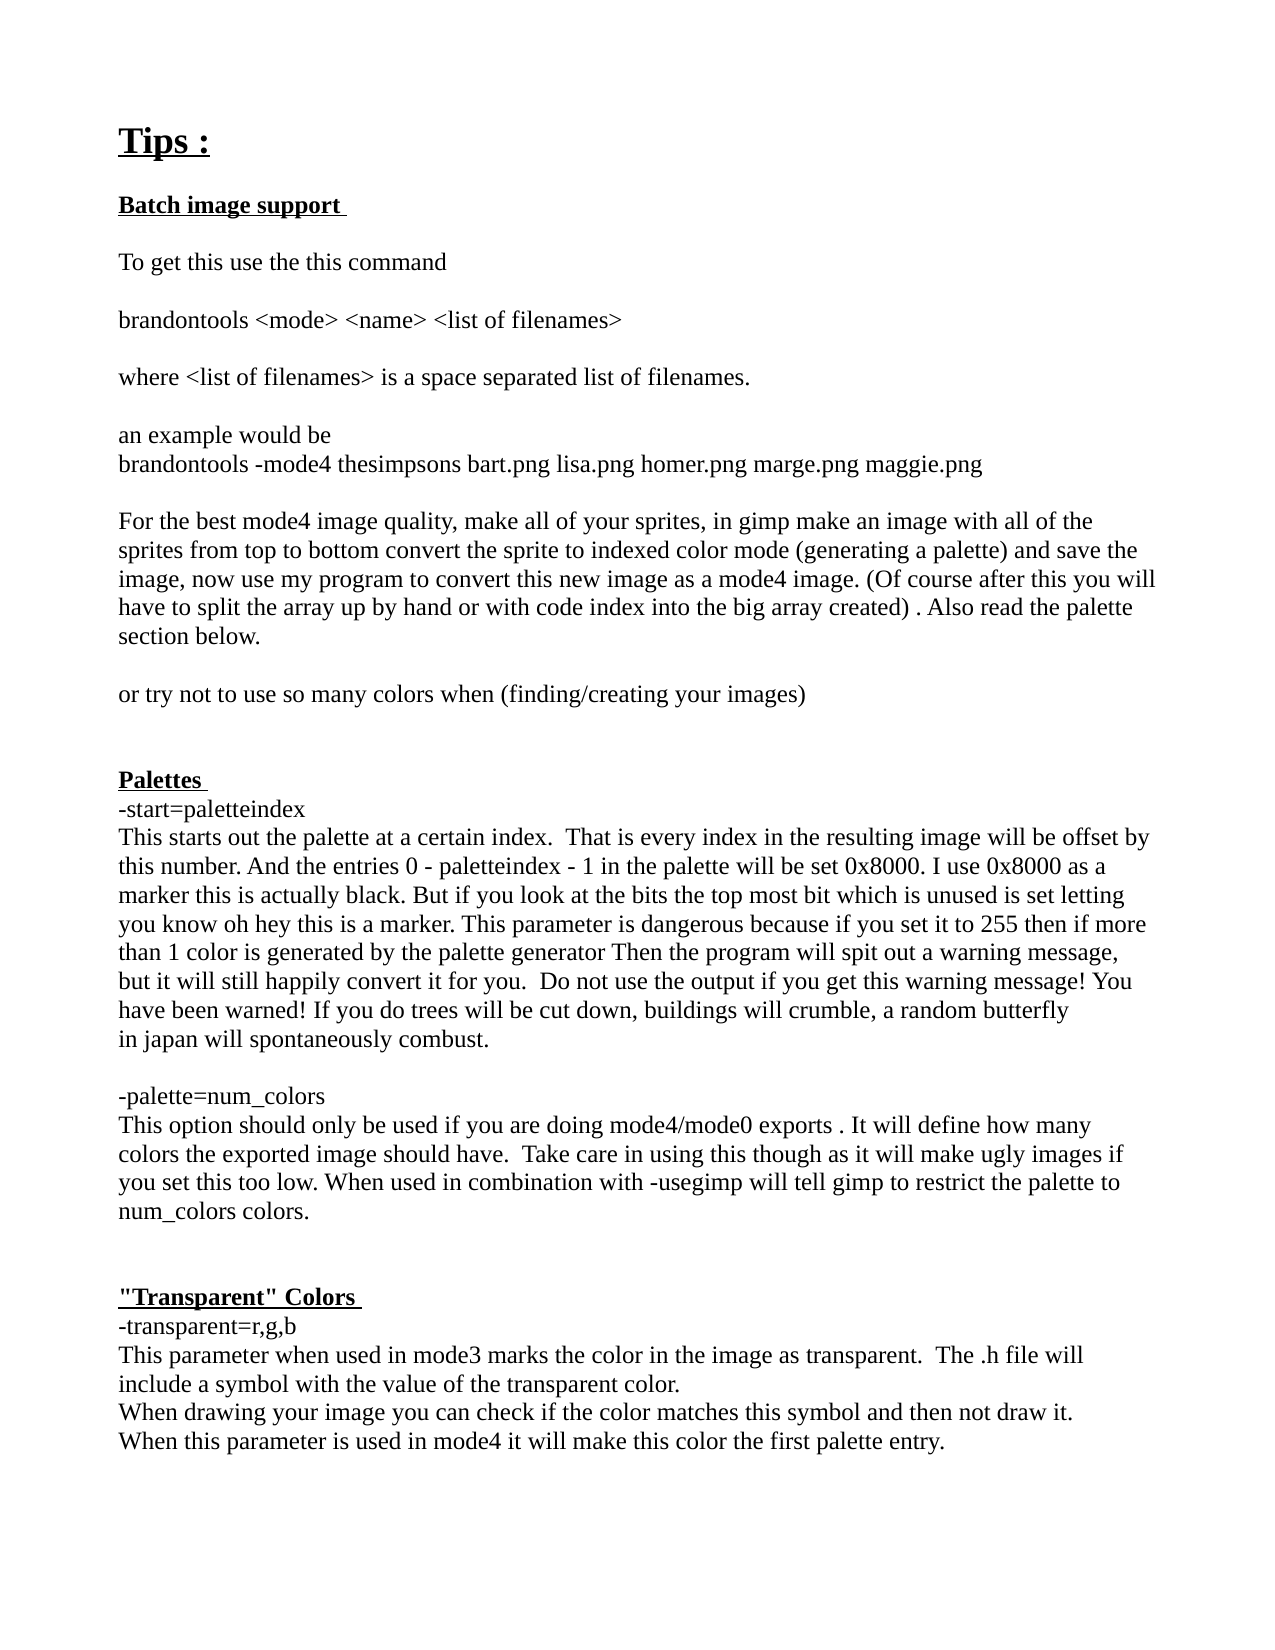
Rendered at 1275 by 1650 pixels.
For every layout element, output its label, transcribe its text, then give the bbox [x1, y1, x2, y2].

text in japan will spontaneously combust. [118, 1024, 1157, 1052]
text an example would be [118, 420, 1157, 449]
text Palettes [118, 765, 1157, 794]
text Batch image support [118, 190, 1157, 219]
text "Transparent" Colors [118, 1282, 1157, 1311]
text When drawing your image you can check if the color matches this symbol and then not draw it. [118, 1397, 1157, 1426]
text This parameter when used in mode3 marks the color in the image as transparent. The .h file will include a symbol with the value of the transparent color. [118, 1340, 1157, 1397]
text -transparent=r,g,b [118, 1311, 1157, 1340]
text brandontools <mode> <name> <list of filenames> [118, 305, 1157, 334]
text When this parameter is used in mode4 it will make this color the first palette entry. [118, 1426, 1157, 1455]
text This option should only be used if you are doing mode4/mode0 exports . It will define how many colors the exported image should have. Take care in using this though as it will make ugly images if you set this too low. When used in combination with -usegimp will tell gimp to restrict the palette to num_colors colors. [118, 1110, 1157, 1225]
text or try not to use so many colors when (finding/creating your images) [118, 679, 1157, 707]
text -palette=num_colors [118, 1081, 1157, 1110]
text where <list of filenames> is a space separated list of filenames. [118, 362, 1157, 391]
text Tips : [118, 118, 1157, 161]
text For the best mode4 image quality, make all of your sprites, in gimp make an image with all of the sprites from top to bottom convert the sprite to indexed color mode (generating a palette) and save the image, now use my program to convert this new image as a mode4 image. (Of course after this you will have to split the array up by hand or with code index into the big array created) . Also read the palette section below. [118, 506, 1157, 650]
text -start=paletteindex [118, 794, 1157, 822]
text This starts out the palette at a certain index. That is every index in the resulting image will be offset by this number. And the entries 0 - paletteindex - 1 in the palette will be set 0x8000. I use 0x8000 as a marker this is actually black. But if you look at the bits the top most bit which is unused is set letting you know oh hey this is a marker. This parameter is dangerous because if you set it to 255 then if more than 1 color is generated by the palette generator Then the program will spit out a warning message, but it will still happily convert it for you. Do not use the output if you get this warning message! You have been warned! If you do trees will be cut down, buildings will crumble, a random butterfly [118, 822, 1157, 1024]
text To get this use the this command [118, 247, 1157, 276]
text brandontools -mode4 thesimpsons bart.png lisa.png homer.png marge.png maggie.png [118, 449, 1157, 477]
